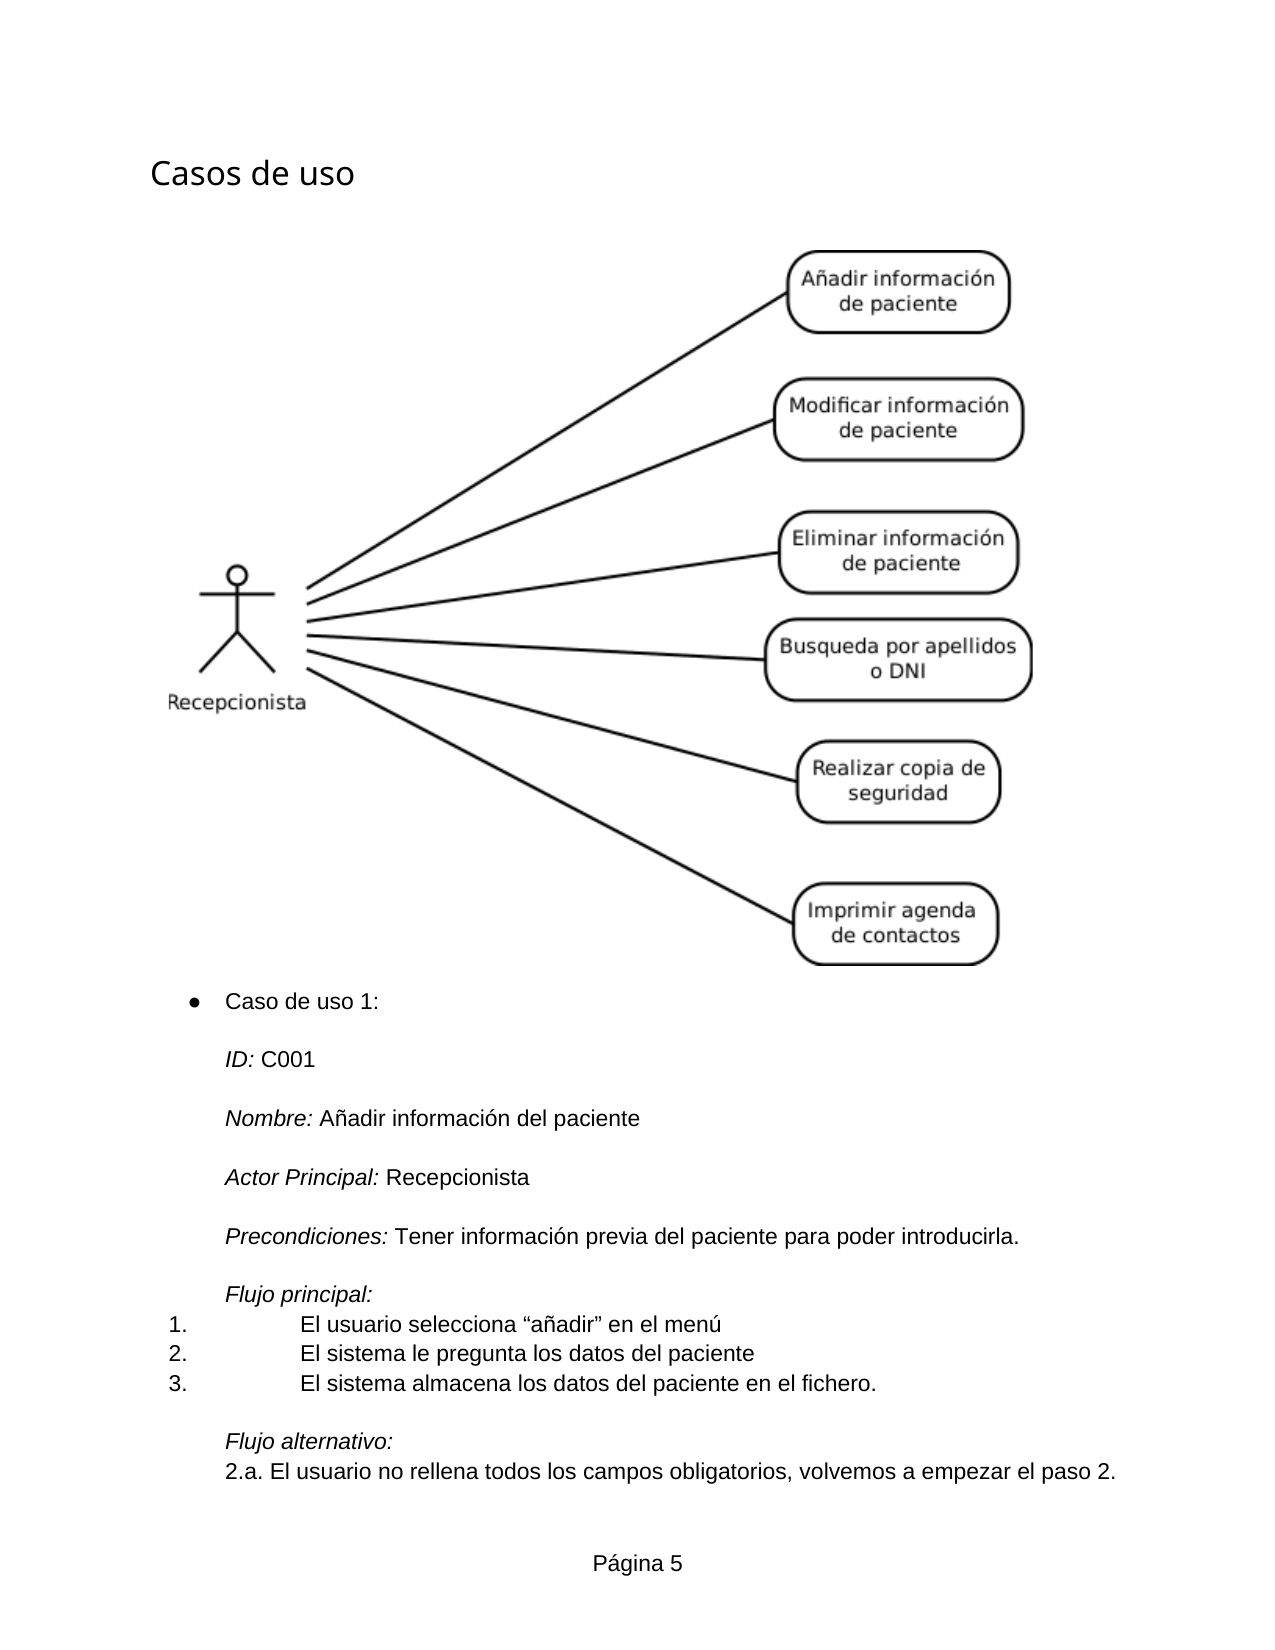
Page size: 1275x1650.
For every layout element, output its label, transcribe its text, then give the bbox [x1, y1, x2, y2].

list El sistema almacena los datos del paciente en el fichero. [150, 1370, 1125, 1396]
text Precondiciones: Tener información previa del paciente para poder introducirla. [150, 1223, 1125, 1249]
text Actor Principal: Recepcionista [150, 1165, 1125, 1190]
picture [168, 250, 1033, 966]
text ID: C001 [150, 1047, 1125, 1073]
text Nombre: Añadir información del paciente [150, 1106, 1125, 1132]
text Flujo principal: [150, 1282, 1125, 1308]
list Caso de uso 1: [187, 988, 1125, 1014]
list El usuario selecciona “añadir” en el menú [150, 1312, 1125, 1337]
text 2.a. El usuario no rellena todos los campos obligatorios, volvemos a empezar el paso 2. [225, 1458, 1125, 1484]
text Flujo alternativo: [150, 1429, 1125, 1455]
list El sistema le pregunta los datos del paciente [150, 1341, 1125, 1367]
subtitle Casos de uso [150, 150, 1125, 195]
